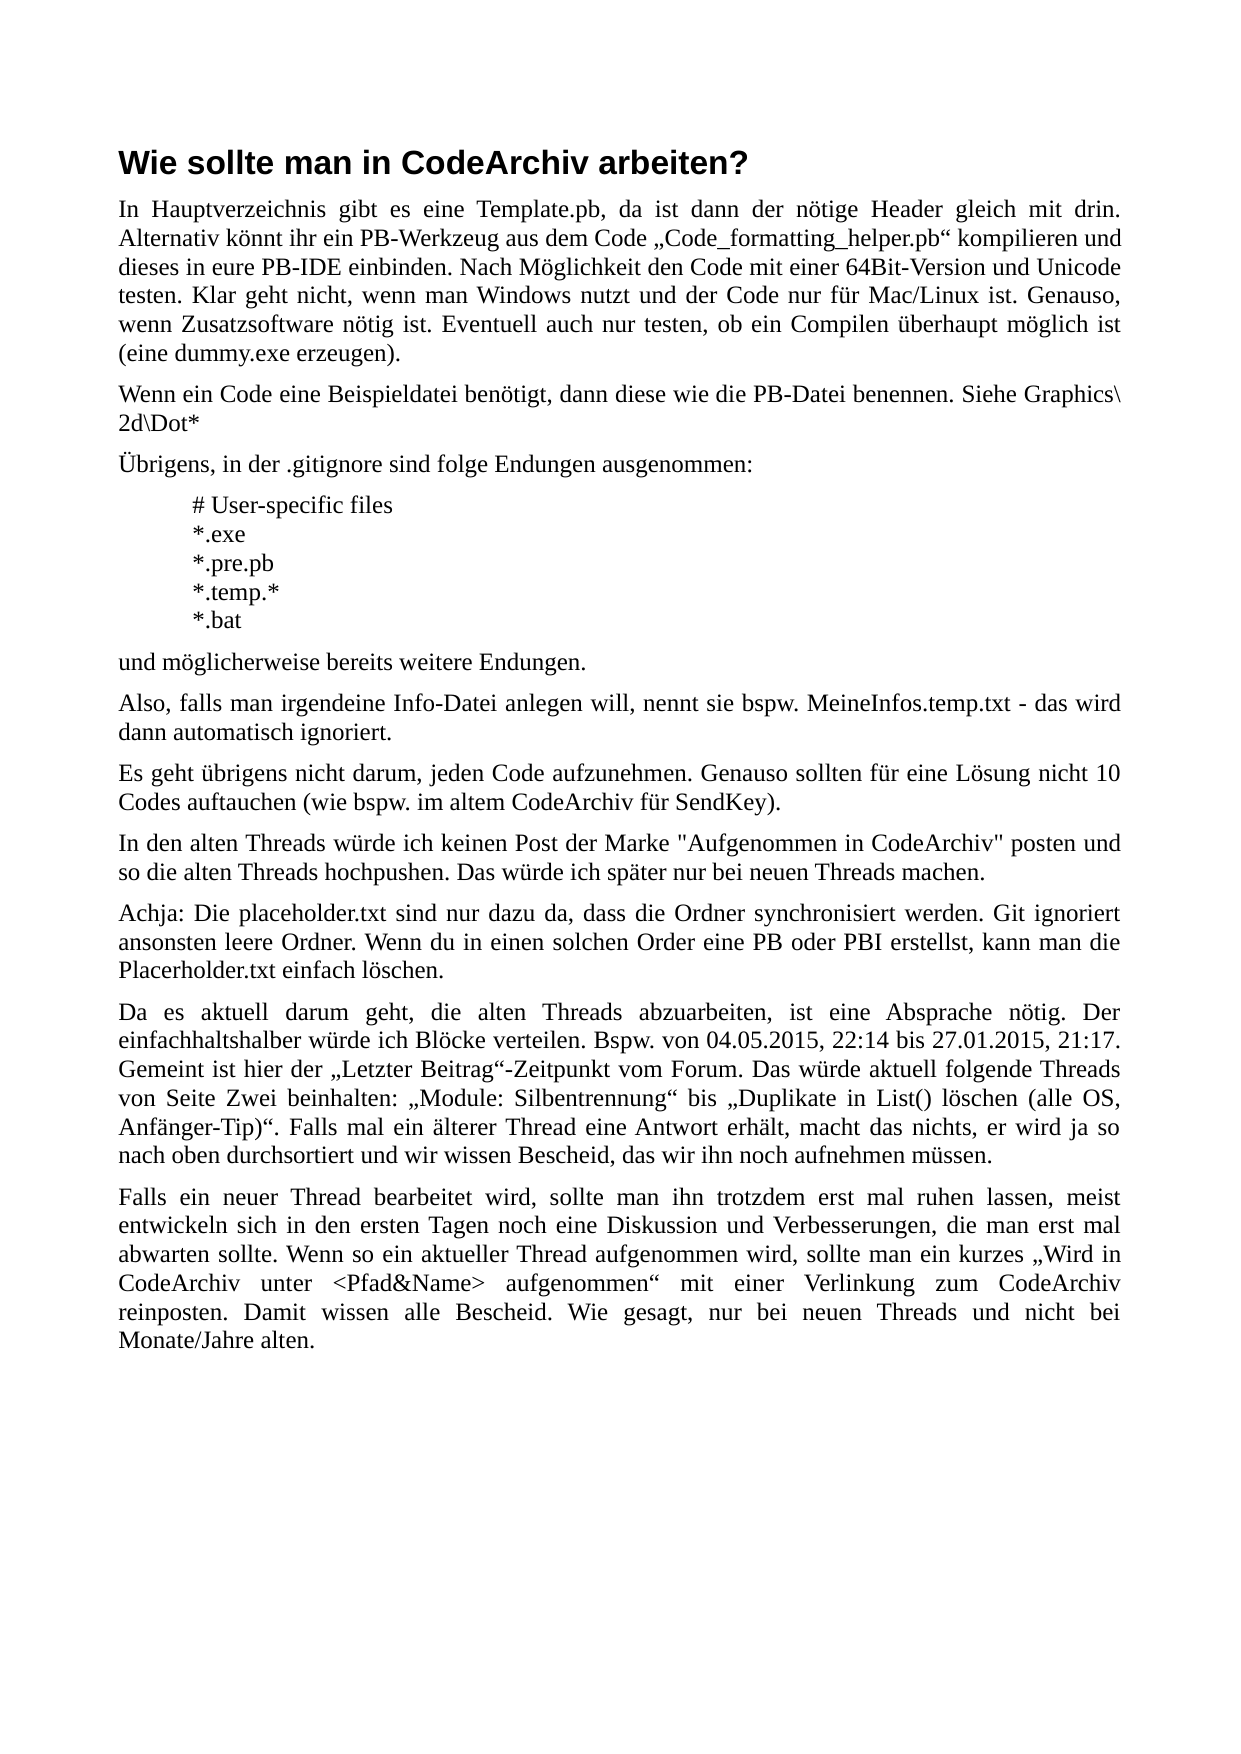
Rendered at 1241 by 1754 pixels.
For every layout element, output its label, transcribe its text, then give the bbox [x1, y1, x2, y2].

text Falls ein neuer Thread bearbeitet wird, sollte man ihn trotzdem erst mal ruhen lassen, meist entwickeln sich in den ersten Tagen noch eine Diskussion und Verbesserungen, die man erst mal abwarten sollte. Wenn so ein aktueller Thread aufgenommen wird, sollte man ein kurzes „Wird in CodeArchiv unter <Pfad&Name> aufgenommen“ mit einer Verlinkung zum CodeArchiv reinposten. Damit wissen alle Bescheid. Wie gesagt, nur bei neuen Threads und nicht bei Monate/Jahre alten. [118, 1182, 1122, 1354]
text In den alten Threads würde ich keinen Post der Marke "Aufgenommen in CodeArchiv" posten und so die alten Threads hochpushen. Das würde ich später nur bei neuen Threads machen. [118, 828, 1122, 886]
text und möglicherweise bereits weitere Endungen. [118, 647, 1122, 676]
text Es geht übrigens nicht darum, jeden Code aufzunehmen. Genauso sollten für eine Lösung nicht 10 Codes auftauchen (wie bspw. im altem CodeArchiv für SendKey). [118, 758, 1122, 816]
subtitle Wie sollte man in CodeArchiv arbeiten? [118, 143, 1122, 182]
text In Hauptverzeichnis gibt es eine Template.pb, da ist dann der nötige Header gleich mit drin. Alternativ könnt ihr ein PB-Werkzeug aus dem Code „Code_formatting_helper.pb“ kompilieren und dieses in eure PB-IDE einbinden. Nach Möglichkeit den Code mit einer 64Bit-Version und Unicode testen. Klar geht nicht, wenn man Windows nutzt und der Code nur für Mac/Linux ist. Genauso, wenn Zusatzsoftware nötig ist. Eventuell auch nur testen, ob ein Compilen überhaupt möglich ist (eine dummy.exe erzeugen). [118, 194, 1122, 367]
text Da es aktuell darum geht, die alten Threads abzuarbeiten, ist eine Absprache nötig. Der einfachhaltshalber würde ich Blöcke verteilen. Bspw. von 04.05.2015, 22:14 bis 27.01.2015, 21:17. Gemeint ist hier der „Letzter Beitrag“-Zeitpunkt vom Forum. Das würde aktuell folgende Threads von Seite Zwei beinhalten: „Module: Silbentrennung“ bis „Duplikate in List() löschen (alle OS, Anfänger-Tip)“. Falls mal ein älterer Thread eine Antwort erhält, macht das nichts, er wird ja so nach oben durchsortiert und wir wissen Bescheid, das wir ihn noch aufnehmen müssen. [118, 997, 1122, 1169]
text # User-specific files *.exe *.pre.pb *.temp.* *.bat [192, 491, 1122, 634]
text Wenn ein Code eine Beispieldatei benötigt, dann diese wie die PB-Datei benennen. Siehe Graphics\2d\Dot* [118, 379, 1122, 437]
text Achja: Die placeholder.txt sind nur dazu da, dass die Ordner synchronisiert werden. Git ignoriert ansonsten leere Ordner. Wenn du in einen solchen Order eine PB oder PBI erstellst, kann man die Placerholder.txt einfach löschen. [118, 898, 1122, 984]
text Also, falls man irgendeine Info-Datei anlegen will, nennt sie bspw. MeineInfos.temp.txt - das wird dann automatisch ignoriert. [118, 688, 1122, 746]
text Übrigens, in der .gitignore sind folge Endungen ausgenommen: [118, 449, 1122, 478]
